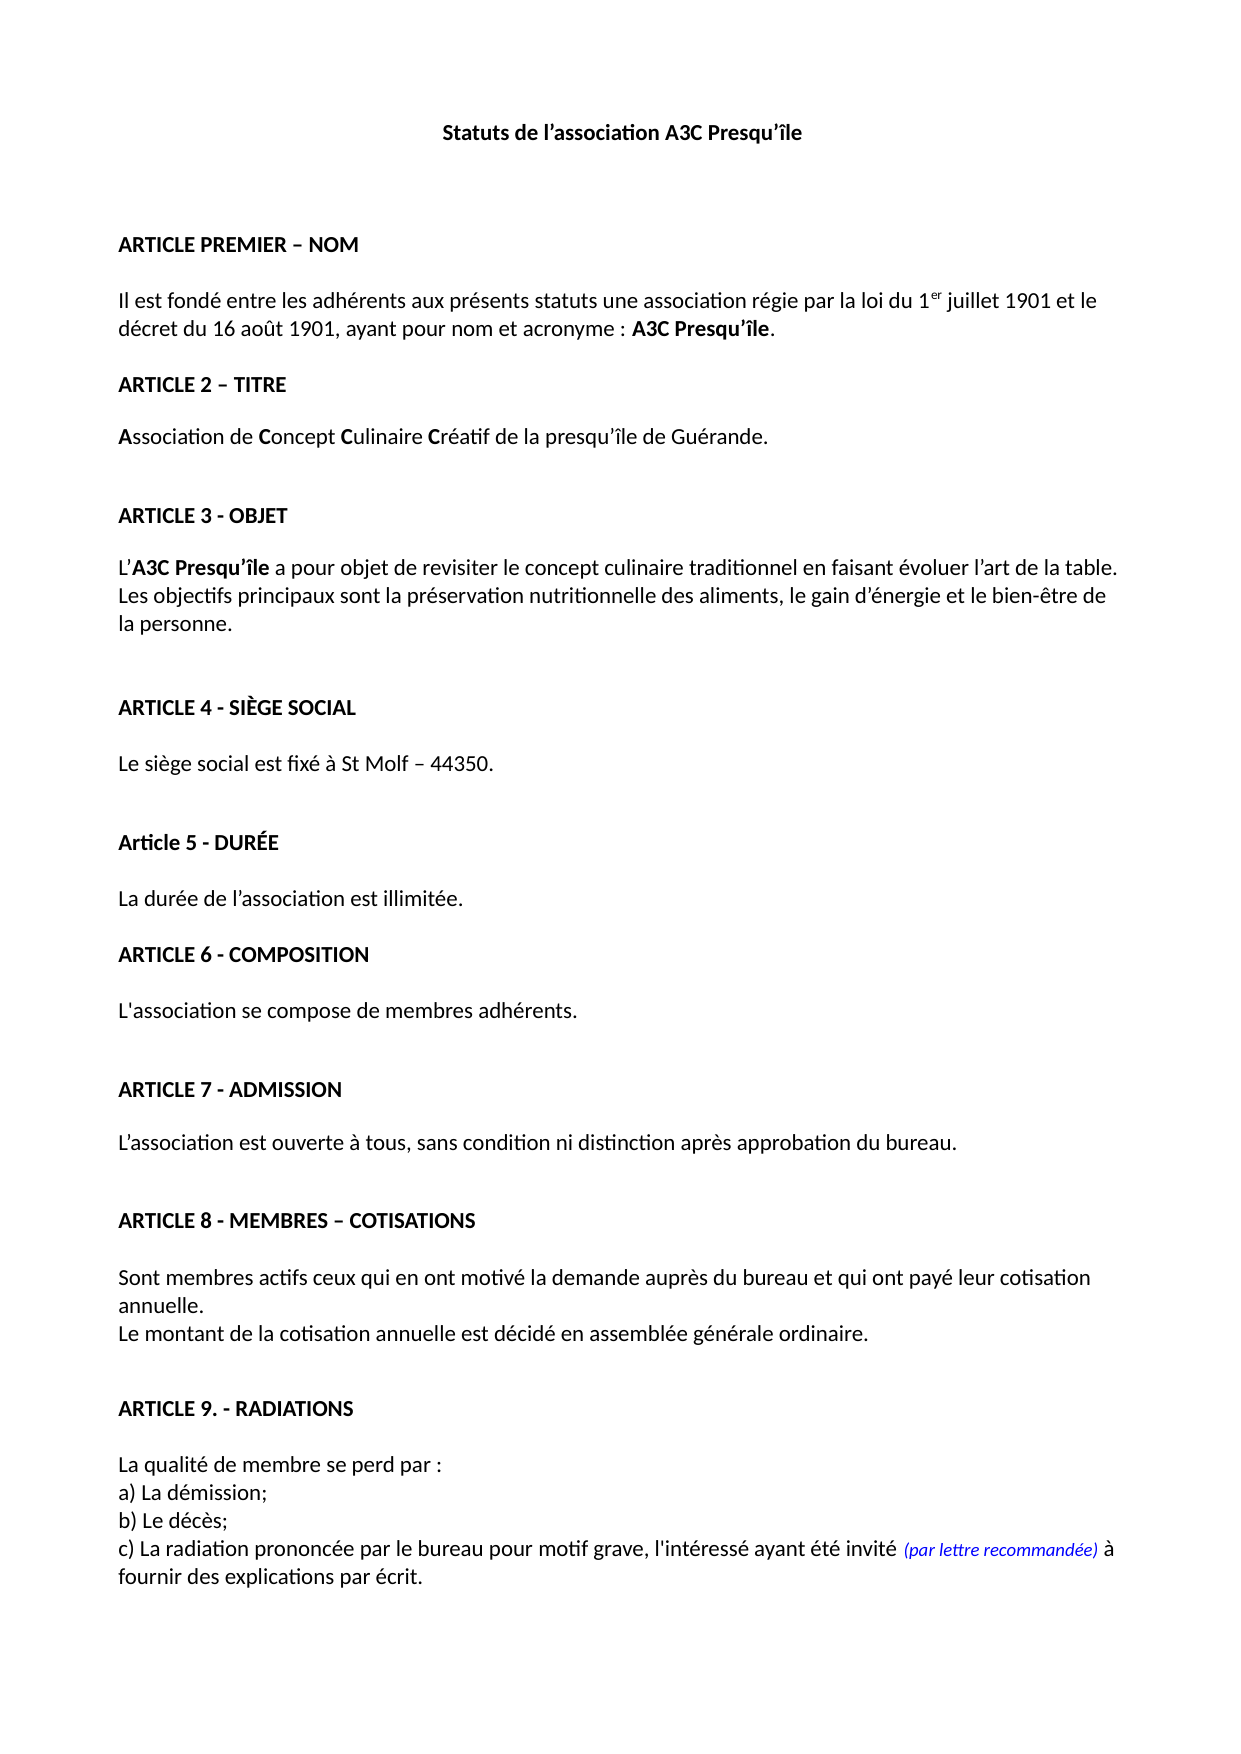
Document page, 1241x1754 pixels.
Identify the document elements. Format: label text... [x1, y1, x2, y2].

text L’A3C Presqu’île a pour objet de revisiter le concept culinaire traditionnel en faisant évoluer l’art de la table. Les objectifs principaux sont la préservation nutritionnelle des aliments, le gain d’énergie et le bien-être de la personne. [118, 553, 1122, 637]
text Le montant de la cotisation annuelle est décidé en assemblée générale ordinaire. [118, 1319, 1122, 1371]
text ARTICLE PREMIER – NOM Il est fondé entre les adhérents aux présents statuts une association régie par la loi du 1er juillet 1901 et le décret du 16 août 1901, ayant pour nom et acronyme : A3C Presqu’île. [118, 230, 1122, 342]
text La durée de l’association est illimitée. ARTICLE 6 - COMPOSITION L'association se compose de membres adhérents. [118, 884, 1122, 1025]
text Statuts de l’association A3C Presqu’île [118, 118, 1122, 146]
text ARTICLE 4 - SIÈGE SOCIAL Le siège social est fixé à St Molf – 44350. [118, 666, 1122, 778]
text ARTICLE 2 – TITRE [118, 370, 1122, 422]
text ARTICLE 8 - MEMBRES – COTISATIONS Sont membres actifs ceux qui en ont motivé la demande auprès du bureau et qui ont payé leur cotisation annuelle. [118, 1179, 1122, 1319]
text ARTICLE 9. - RADIATIONS La qualité de membre se perd par : a) La démission; b) Le décès; c) La radiation prononcée par le bureau pour motif grave, l'intéressé ayant été invité (par lettre recommandée) à fournir des explications par écrit. [118, 1394, 1122, 1590]
text ARTICLE 7 - ADMISSION [118, 1025, 1122, 1128]
text Article 5 - DURÉE [118, 778, 1122, 857]
text L’association est ouverte à tous, sans condition ni distinction après approbation du bureau. [118, 1128, 1122, 1156]
text Association de Concept Culinaire Créatif de la presqu’île de Guérande. ARTICLE 3 - OBJET [118, 422, 1122, 553]
